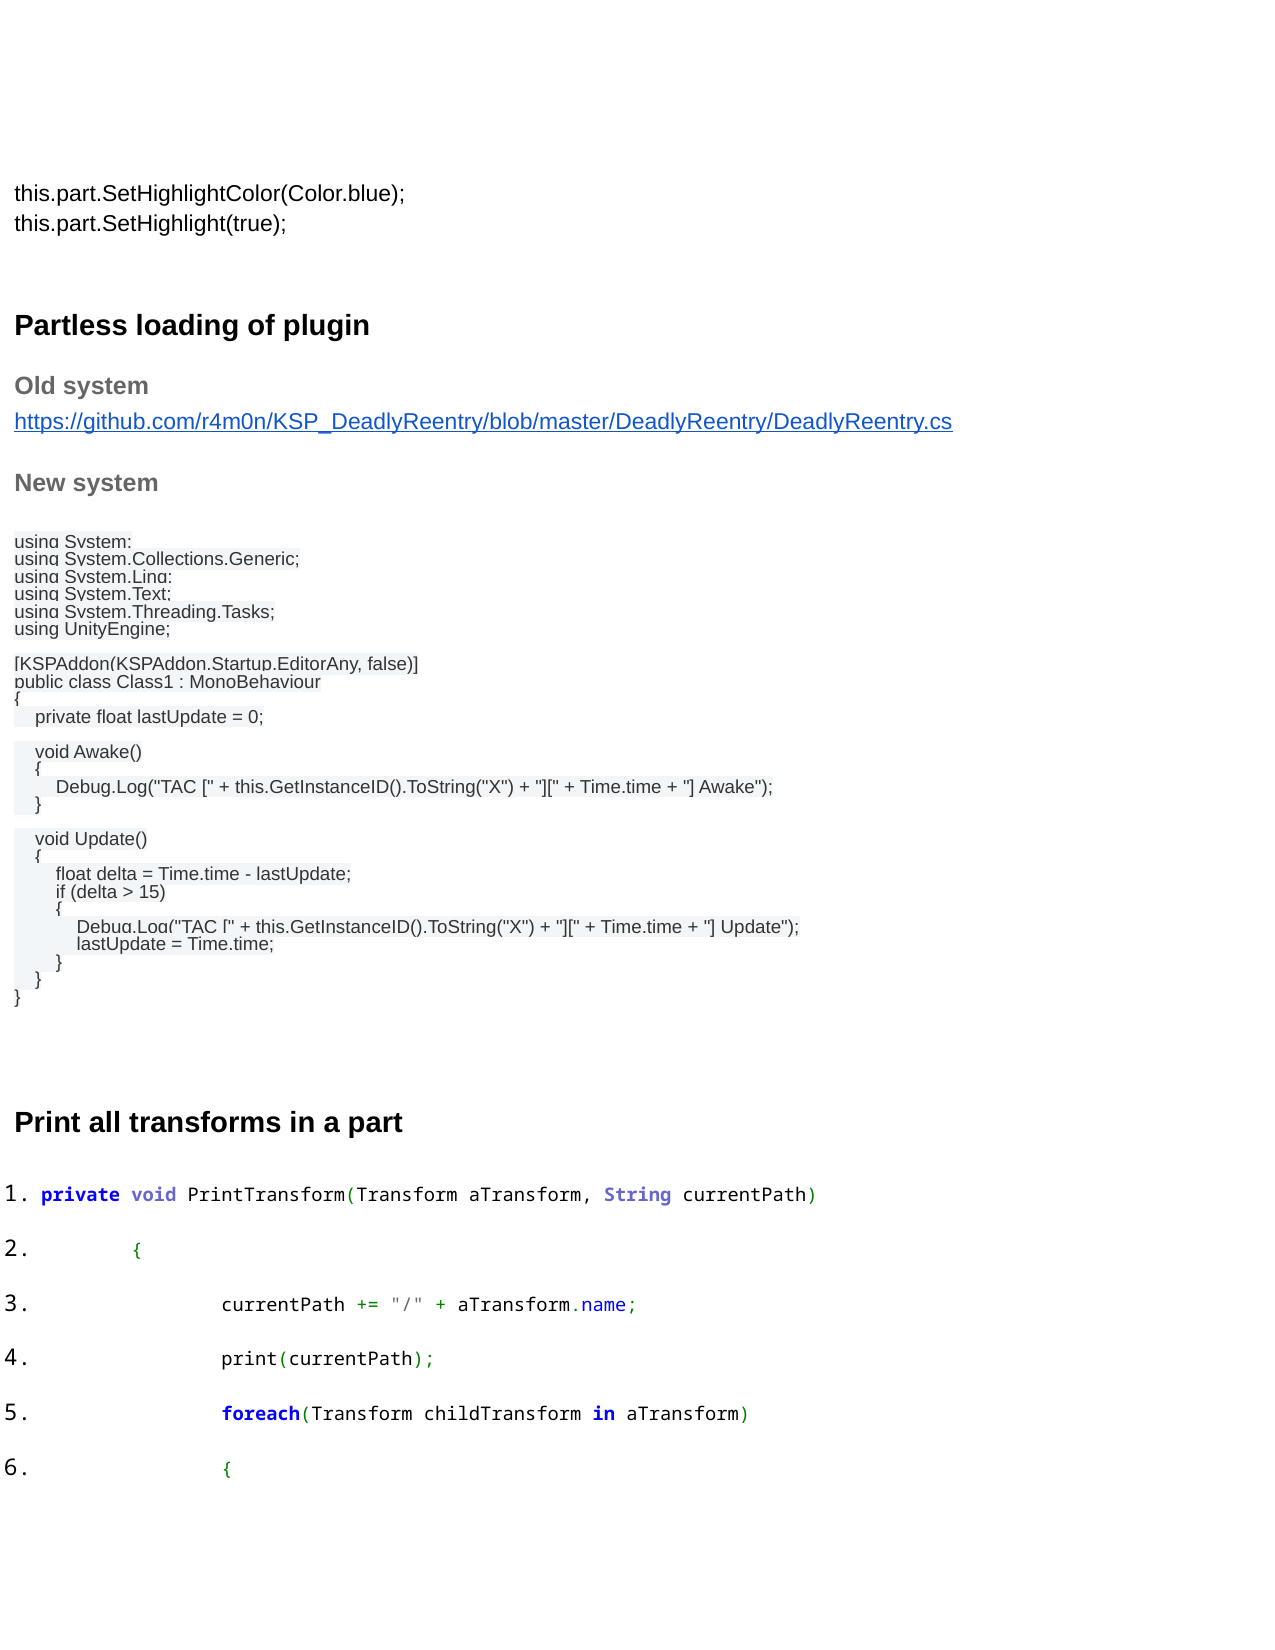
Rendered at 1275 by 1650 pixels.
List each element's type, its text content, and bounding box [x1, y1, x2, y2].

subtitle Old system [14, 371, 1270, 400]
list { [4, 1232, 1270, 1263]
subtitle Partless loading of plugin [14, 308, 1270, 342]
list currentPath += "/" + aTransform.name; [4, 1287, 1270, 1318]
subtitle Print all transforms in a part [14, 1105, 1270, 1139]
subtitle New system [14, 467, 1270, 496]
list { [4, 1451, 1270, 1482]
text using System; using System.Collections.Generic; using System.Linq; using System.Text; using System.Threading.Tasks; using UnityEngine; [KSPAddon(KSPAddon.Startup.EditorAny, false)] public class Class1 : MonoBehaviour { private float lastUpdate = 0; void Awake() { Debug.Log("TAC [" + this.GetInstanceID().ToString("X") + "][" + Time.time + "] Awake"); } void Update() { float delta = Time.time - lastUpdate; if (delta > 15) { Debug.Log("TAC [" + this.GetInstanceID().ToString("X") + "][" + Time.time + "] Update"); lastUpdate = Time.time; } } } [14, 535, 1270, 1007]
text this.part.SetHighlightColor(Color.blue); [14, 180, 1270, 207]
text this.part.SetHighlight(true); [14, 210, 1270, 237]
list print(currentPath); [4, 1341, 1270, 1372]
list foreach(Transform childTransform in aTransform) [4, 1396, 1270, 1427]
text https://github.com/r4m0n/KSP_DeadlyReentry/blob/master/DeadlyReentry/DeadlyReentry.cs [14, 408, 1270, 434]
list private void PrintTransform(Transform aTransform, String currentPath) [4, 1177, 1270, 1208]
